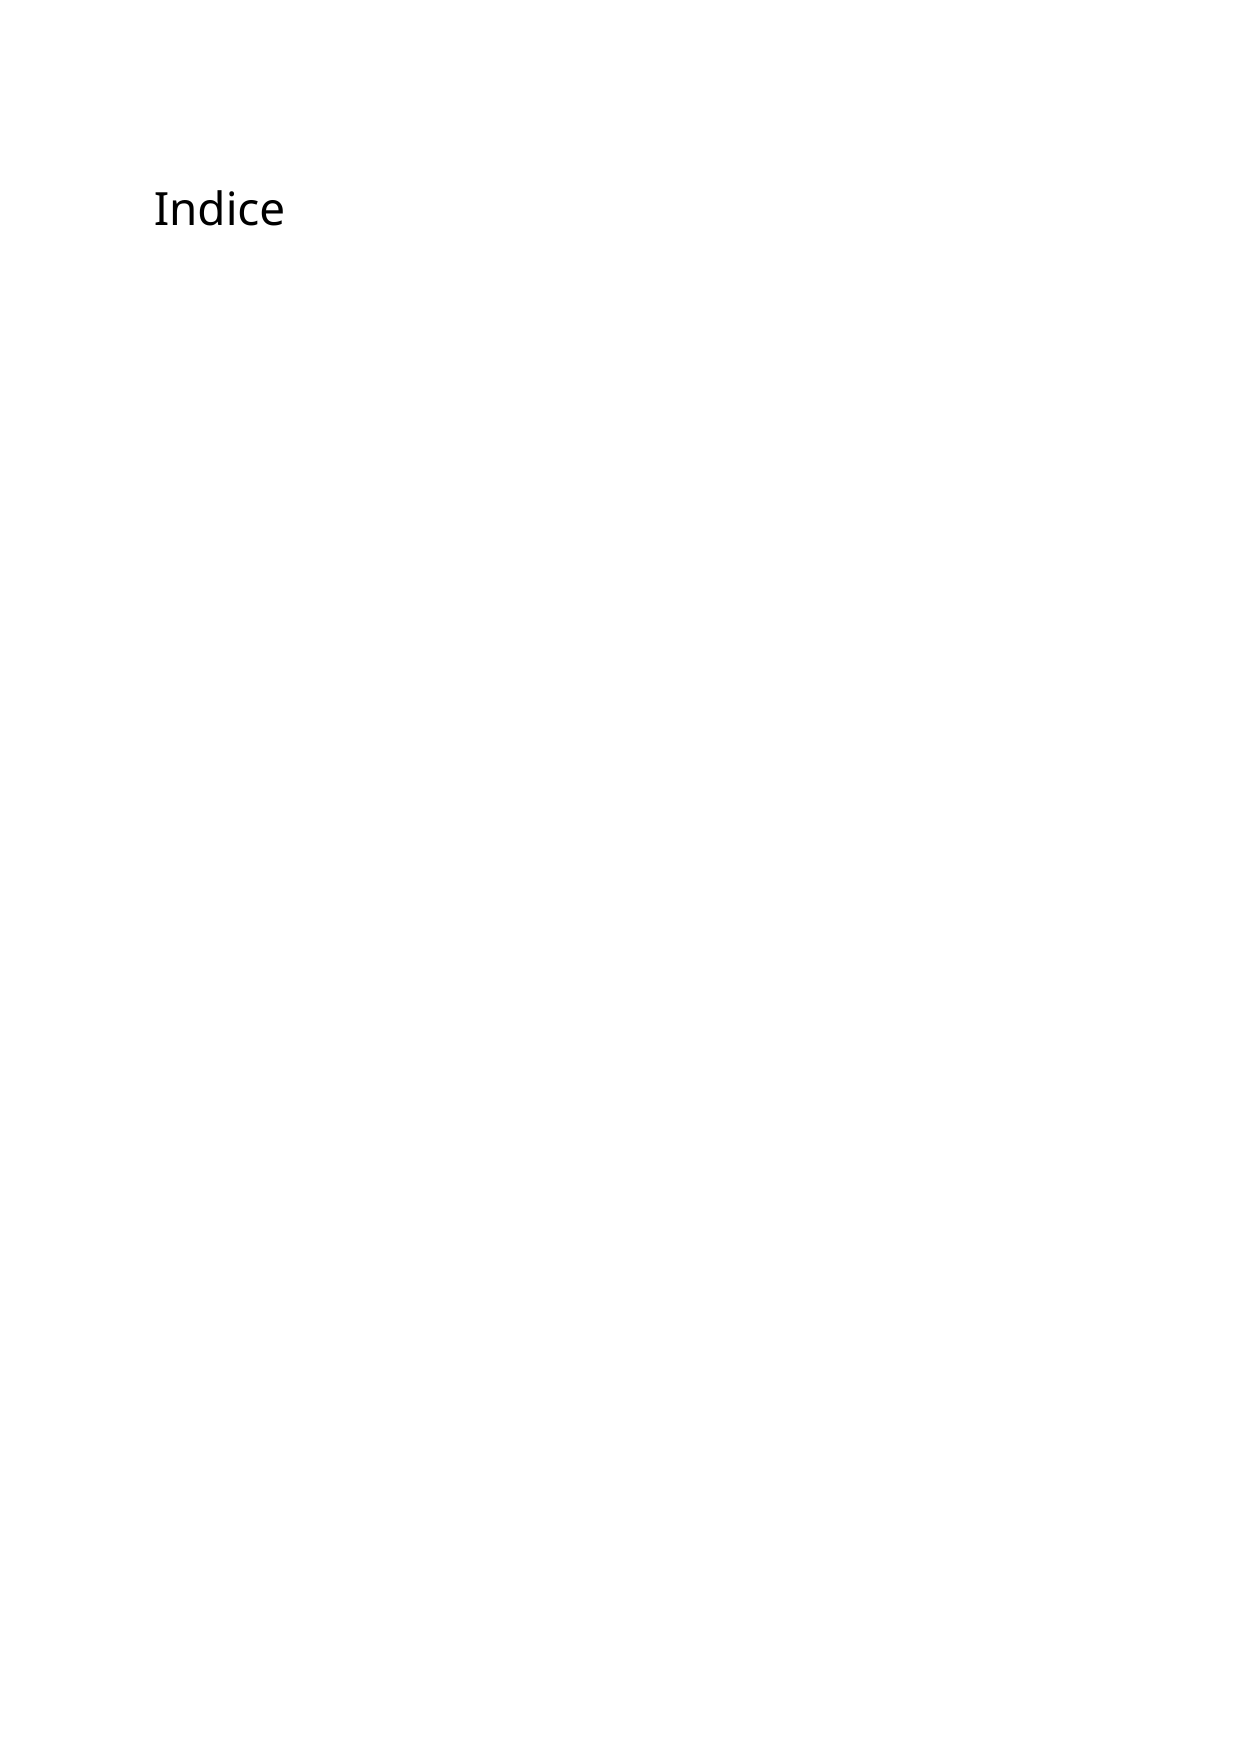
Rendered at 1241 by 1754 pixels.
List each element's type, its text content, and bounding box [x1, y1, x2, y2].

text Indice [153, 176, 1087, 239]
